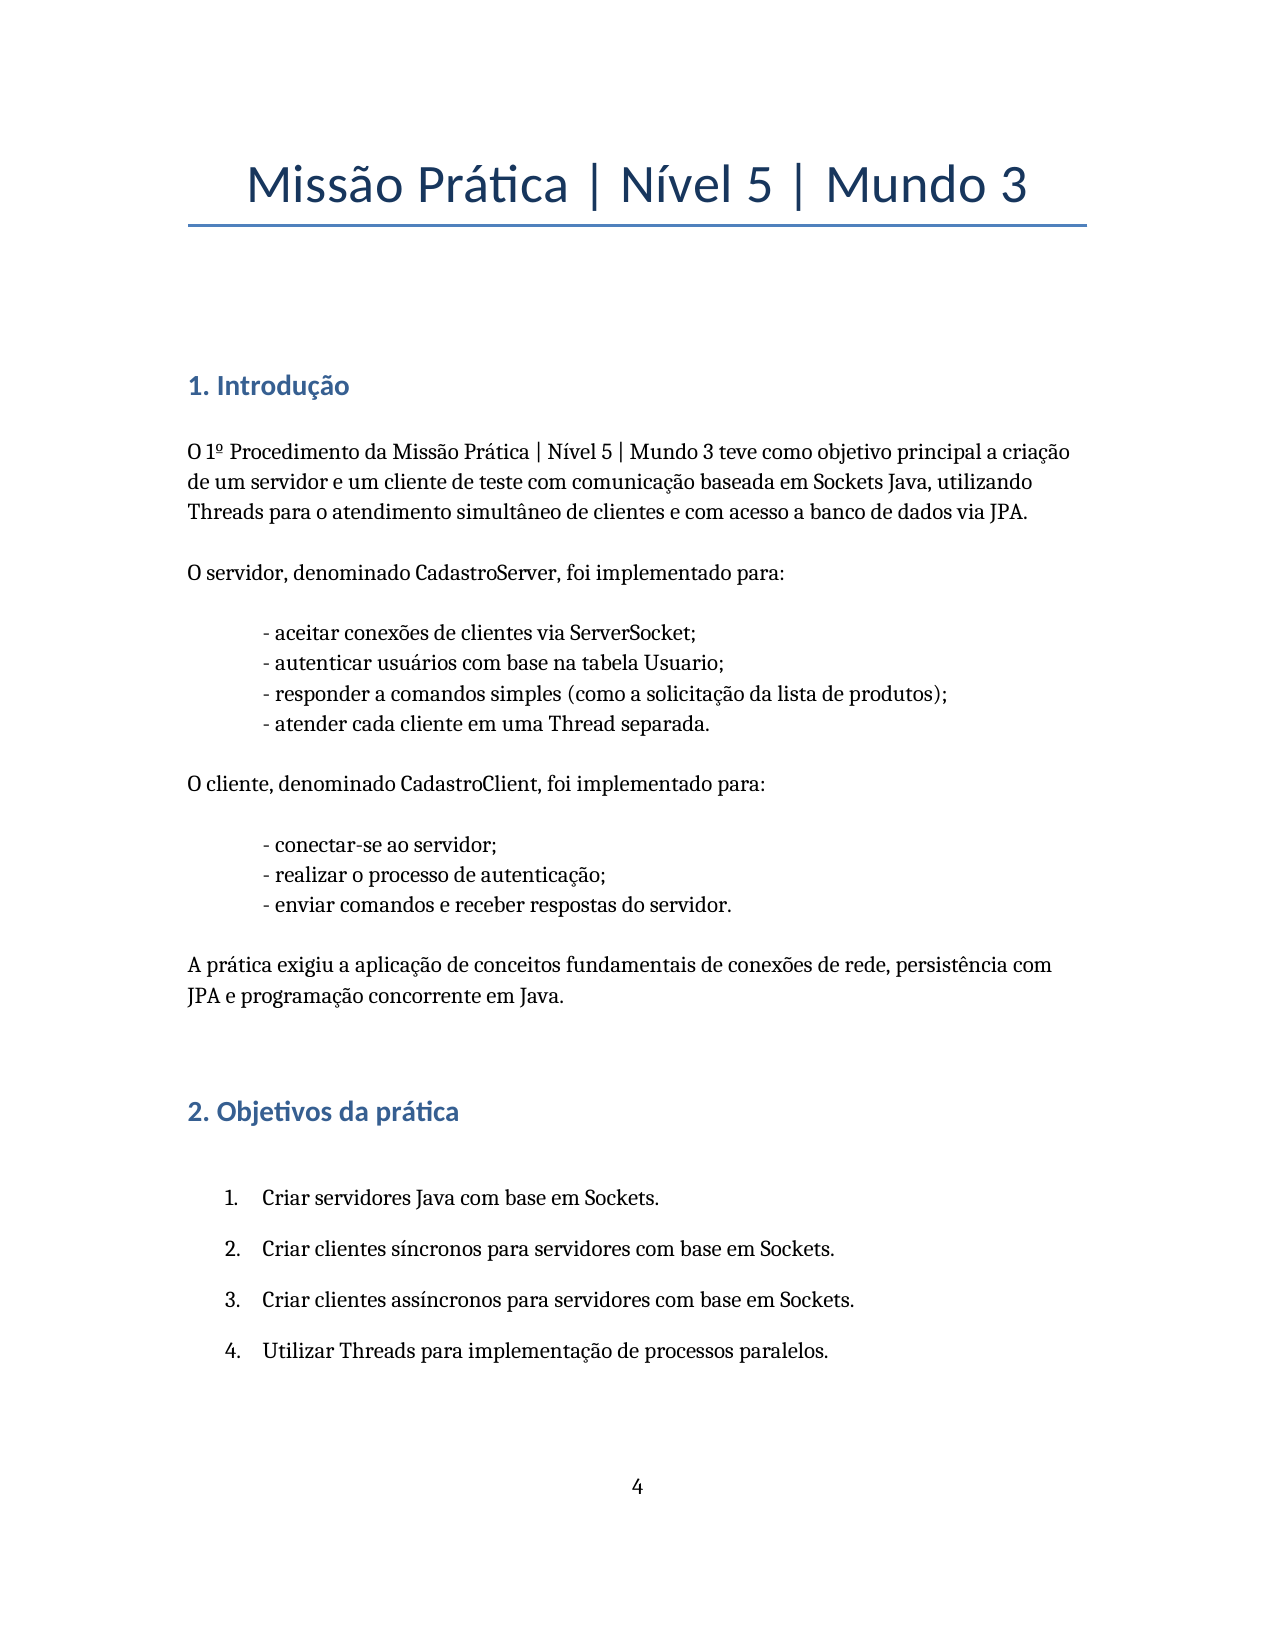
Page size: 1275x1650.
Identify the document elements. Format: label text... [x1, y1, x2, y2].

list Criar clientes assíncronos para servidores com base em Sockets. [225, 1287, 1087, 1313]
list Criar clientes síncronos para servidores com base em Sockets. [225, 1236, 1087, 1262]
title Missão Prática | Nível 5 | Mundo 3 [187, 150, 1087, 227]
subtitle 2. Objetivos da prática [187, 1093, 1087, 1128]
text O 1º Procedimento da Missão Prática | Nível 5 | Mundo 3 teve como objetivo principal a criação de um servidor e um cliente de teste com comunicação baseada em Sockets Java, utilizando Threads para o atendimento simultâneo de clientes e com acesso a banco de dados via JPA. O servidor, denominado CadastroServer, foi implementado para: - aceitar conexões de clientes via ServerSocket; - autenticar usuários com base na tabela Usuario; - responder a comandos simples (como a solicitação da lista de produtos); - atender cada cliente em uma Thread separada. O cliente, denominado CadastroClient, foi implementado para: - conectar-se ao servidor; - realizar o processo de autenticação; - enviar comandos e receber respostas do servidor. A prática exigiu a aplicação de conceitos fundamentais de conexões de rede, persistência com JPA e programação concorrente em Java. [112, 408, 1087, 1039]
subtitle 1. Introdução [187, 367, 1087, 403]
list Criar servidores Java com base em Sockets. [225, 1185, 1087, 1211]
list Utilizar Threads para implementação de processos paralelos. [225, 1338, 1087, 1364]
